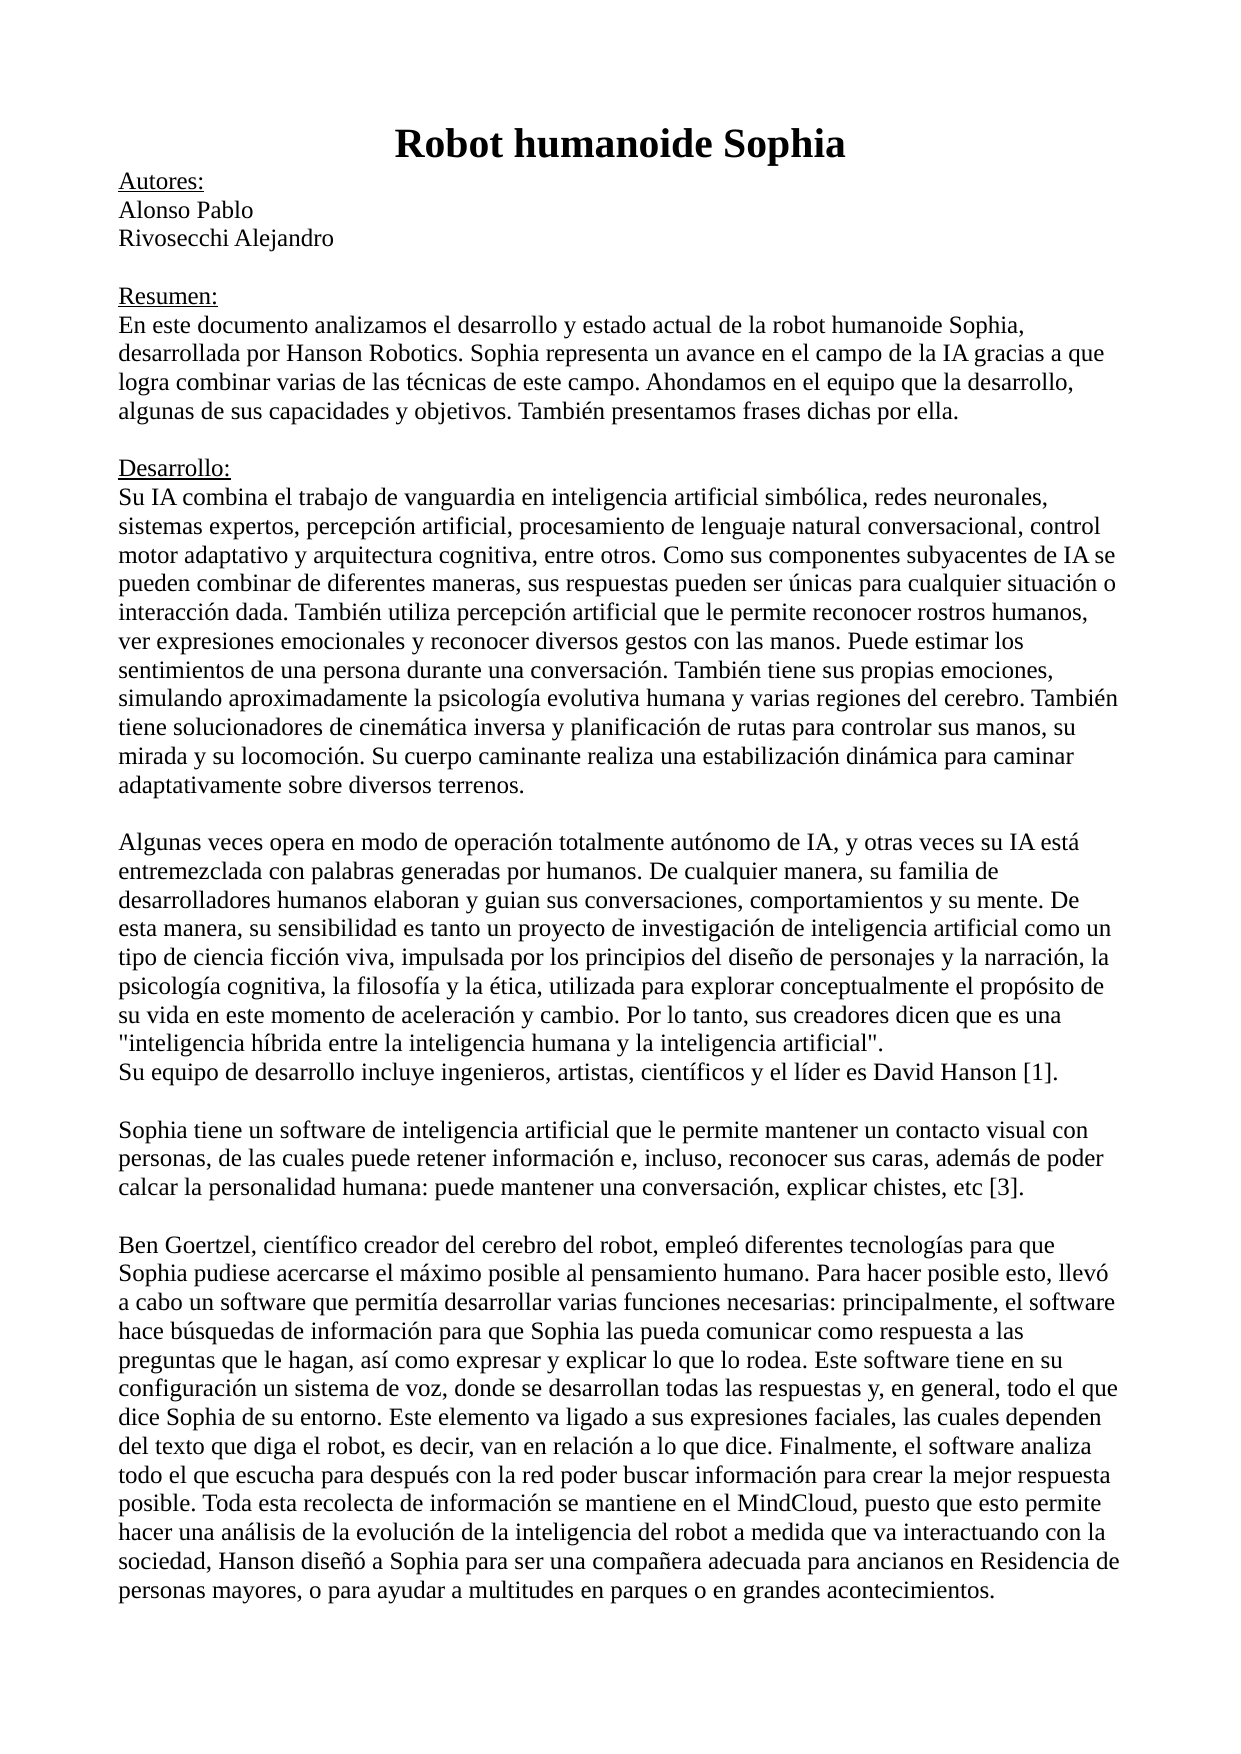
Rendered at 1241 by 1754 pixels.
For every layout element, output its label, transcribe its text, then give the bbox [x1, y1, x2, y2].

text Robot humanoide Sophia [118, 118, 1122, 166]
text Su equipo de desarrollo incluye ingenieros, artistas, científicos y el líder es David Hanson [1]. [118, 1057, 1122, 1086]
text Su IA combina el trabajo de vanguardia en inteligencia artificial simbólica, redes neuronales, sistemas expertos, percepción artificial, procesamiento de lenguaje natural conversacional, control motor adaptativo y arquitectura cognitiva, entre otros. Como sus componentes subyacentes de IA se pueden combinar de diferentes maneras, sus respuestas pueden ser únicas para cualquier situación o interacción dada. También utiliza percepción artificial que le permite reconocer rostros humanos, ver expresiones emocionales y reconocer diversos gestos con las manos. Puede estimar los sentimientos de una persona durante una conversación. También tiene sus propias emociones, simulando aproximadamente la psicología evolutiva humana y varias regiones del cerebro. También tiene solucionadores de cinemática inversa y planificación de rutas para controlar sus manos, su mirada y su locomoción. Su cuerpo caminante realiza una estabilización dinámica para caminar adaptativamente sobre diversos terrenos. [118, 482, 1122, 827]
text Autores: [118, 166, 1122, 195]
text Ben Goertzel, científico creador del cerebro del robot, empleó diferentes tecnologías para que Sophia pudiese acercarse el máximo posible al pensamiento humano. Para hacer posible esto, llevó a cabo un software que permitía desarrollar varias funciones necesarias: principalmente, el software hace búsquedas de información para que Sophia las pueda comunicar como respuesta a las preguntas que le hagan, así como expresar y explicar lo que lo rodea. Este software tiene en su configuración un sistema de voz, donde se desarrollan todas las respuestas y, en general, todo el que dice Sophia de su entorno. Este elemento va ligado a sus expresiones faciales, las cuales dependen del texto que diga el robot, es decir, van en relación a lo que dice. Finalmente, el software analiza todo el que escucha para después con la red poder buscar información para crear la mejor respuesta posible. Toda esta recolecta de información se mantiene en el MindCloud, puesto que esto permite hacer una análisis de la evolución de la inteligencia del robot a medida que va interactuando con la sociedad, Hanson diseñó a Sophia para ser una compañera adecuada para ancianos en Residencia de personas mayores, o para ayudar a multitudes en parques o en grandes acontecimientos. [118, 1230, 1122, 1603]
text Sophia tiene un software de inteligencia artificial que le permite mantener un contacto visual con personas, de las cuales puede retener información e, incluso, reconocer sus caras, además de poder calcar la personalidad humana: puede mantener una conversación, explicar chistes, etc [3]. [118, 1115, 1122, 1201]
text En este documento analizamos el desarrollo y estado actual de la robot humanoide Sophia, desarrollada por Hanson Robotics. Sophia representa un avance en el campo de la IA gracias a que logra combinar varias de las técnicas de este campo. Ahondamos en el equipo que la desarrollo, algunas de sus capacidades y objetivos. También presentamos frases dichas por ella. [118, 310, 1122, 425]
text Desarrollo: [118, 453, 1122, 482]
text Resumen: [118, 281, 1122, 310]
text Algunas veces opera en modo de operación totalmente autónomo de IA, y otras veces su IA está entremezclada con palabras generadas por humanos. De cualquier manera, su familia de desarrolladores humanos elaboran y guian sus conversaciones, comportamientos y su mente. De esta manera, su sensibilidad es tanto un proyecto de investigación de inteligencia artificial como un tipo de ciencia ficción viva, impulsada por los principios del diseño de personajes y la narración, la psicología cognitiva, la filosofía y la ética, utilizada para explorar conceptualmente el propósito de su vida en este momento de aceleración y cambio. Por lo tanto, sus creadores dicen que es una "inteligencia híbrida entre la inteligencia humana y la inteligencia artificial". [118, 827, 1122, 1057]
text Rivosecchi Alejandro [118, 223, 1122, 252]
text Alonso Pablo [118, 195, 1122, 223]
